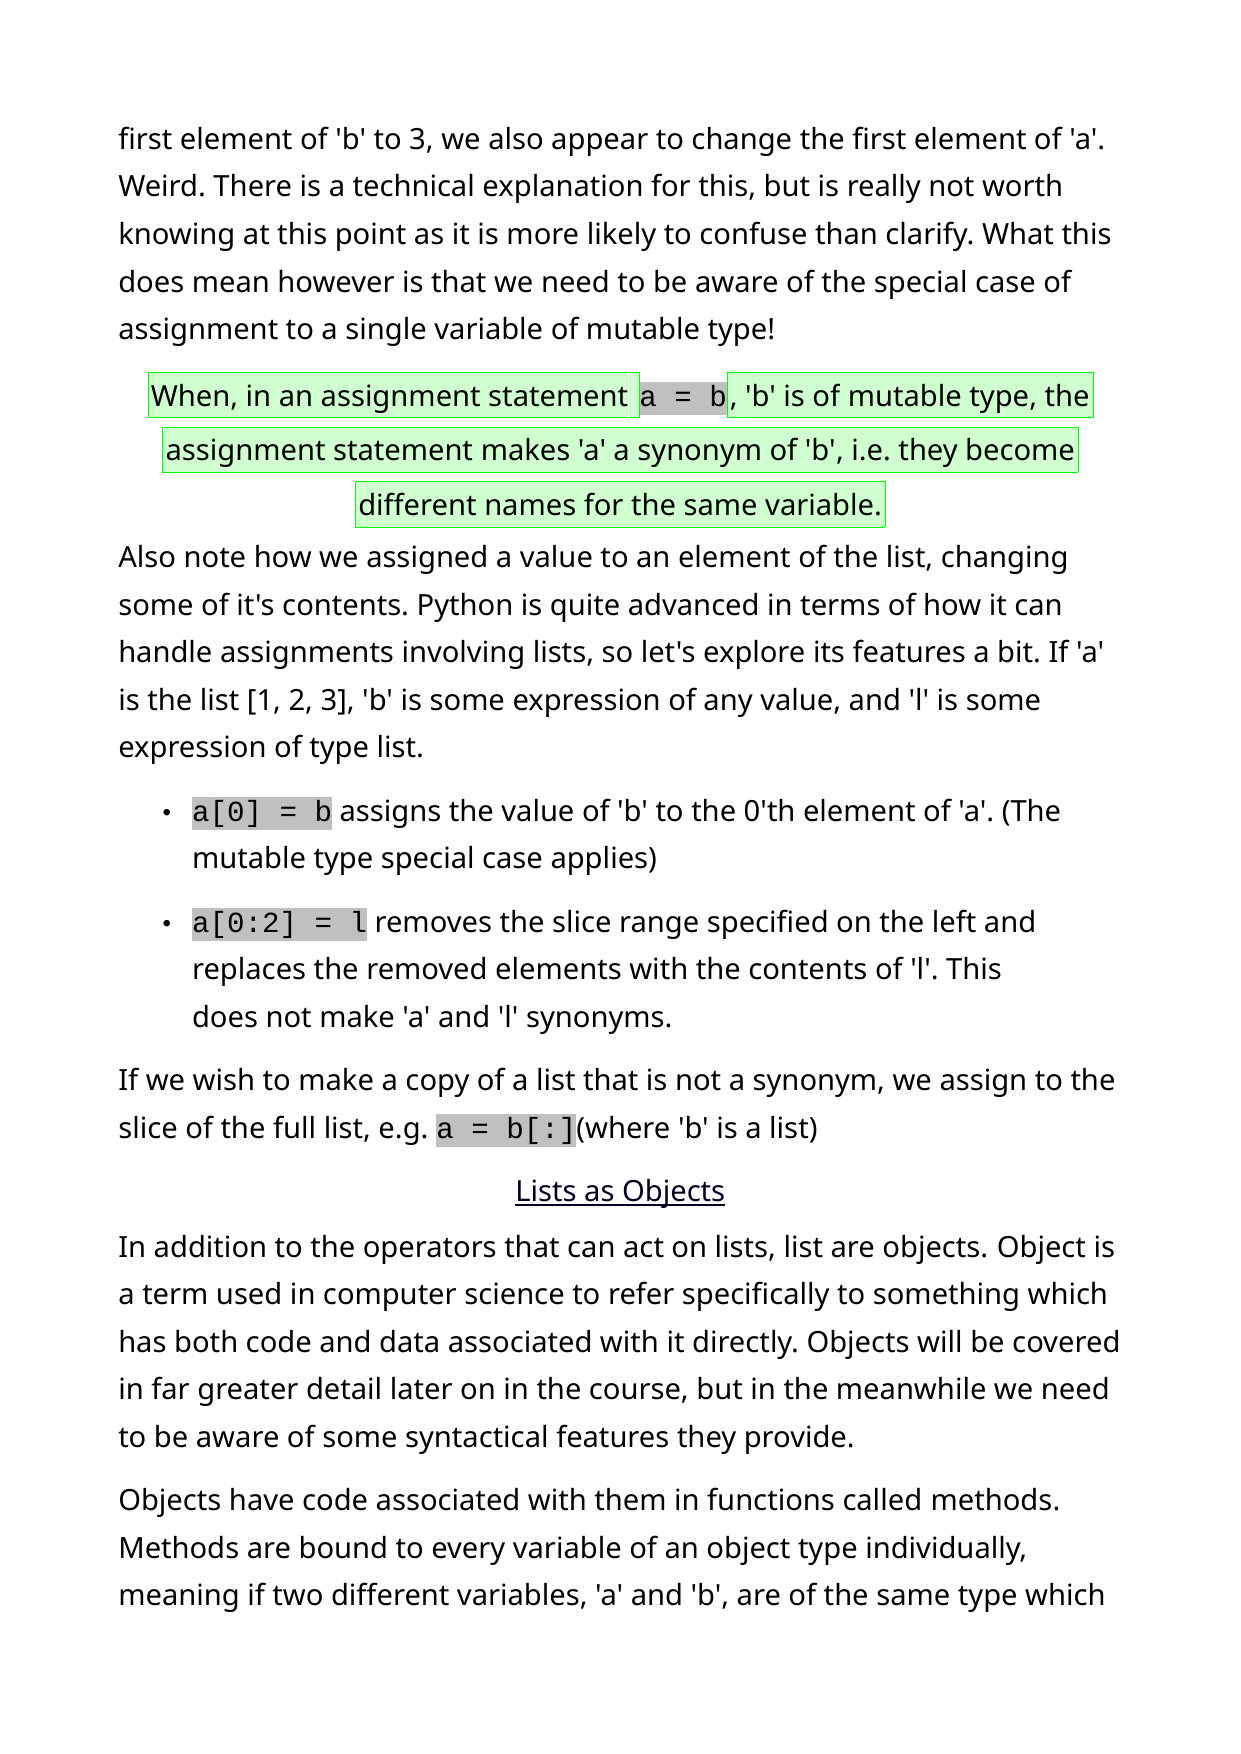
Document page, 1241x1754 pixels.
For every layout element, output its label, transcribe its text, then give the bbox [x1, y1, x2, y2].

text In addition to the operators that can act on lists, list are objects. Object is a term used in computer science to refer specifically to something which has both code and data associated with it directly. Objects will be covered in far greater detail later on in the course, but in the meanwhile we need to be aware of some syntactical features they provide. [118, 1226, 1122, 1456]
text first element of 'b' to 3, we also appear to change the first element of 'a'. Weird. There is a technical explanation for this, but is really not worth knowing at this point as it is more likely to confuse than clarify. What this does mean however is that we need to be aware of the special case of assignment to a single variable of mutable type! [118, 118, 1122, 348]
list a[0:2] = l removes the slice range specified on the left and replaces the removed elements with the contents of 'l'. This does not make 'a' and 'l' synonyms. [162, 901, 1122, 1036]
text When, in an assignment statement a = b, 'b' is of mutable type, the assignment statement makes 'a' a synonym of 'b', i.e. they become different names for the same variable. [118, 372, 1122, 527]
text Objects have code associated with them in functions called methods. Methods are bound to every variable of an object type individually, meaning if two different variables, 'a' and 'b', are of the same type which [118, 1479, 1122, 1614]
text Also note how we assigned a value to an element of the list, changing some of it's contents. Python is quite advanced in terms of how it can handle assignments involving lists, so let's explore its features a bit. If 'a' is the list [1, 2, 3], 'b' is some expression of any value, and 'l' is some expression of type list. [118, 536, 1122, 766]
subtitle Lists as Objects [118, 1171, 1122, 1210]
list a[0] = b assigns the value of 'b' to the 0'th element of 'a'. (The mutable type special case applies) [162, 790, 1122, 877]
text If we wish to make a copy of a list that is not a synonym, we assign to the slice of the full list, e.g. a = b[:](where 'b' is a list) [118, 1059, 1122, 1147]
